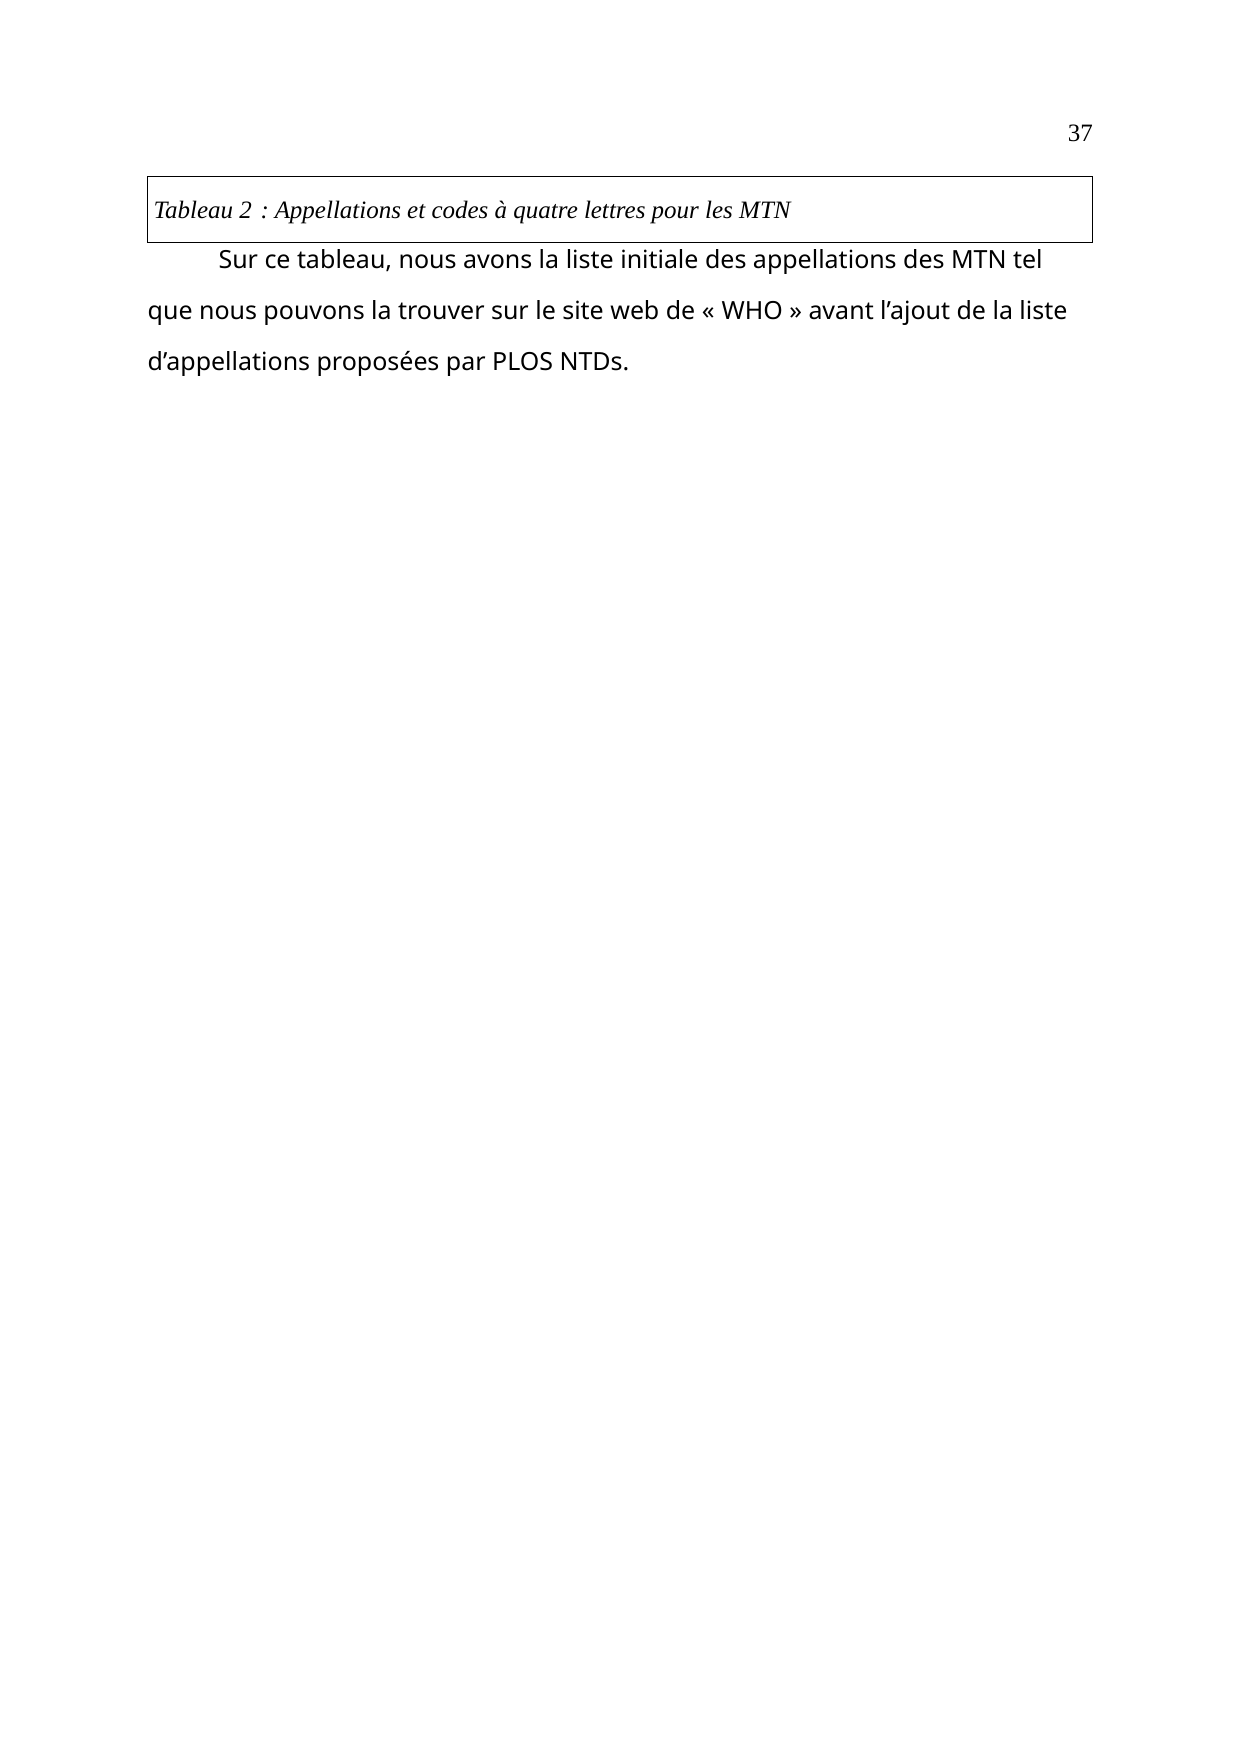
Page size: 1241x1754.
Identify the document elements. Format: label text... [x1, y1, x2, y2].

table_cell Tableau 2 : Appellations et codes à quatre lettres pour les MTN [148, 177, 1092, 242]
text Sur ce tableau, nous avons la liste initiale des appellations des MTN tel que nous pouvons la trouver sur le site web de « WHO » avant l’ajout de la liste d’appellations proposées par PLOS NTDs. [147, 243, 1092, 378]
